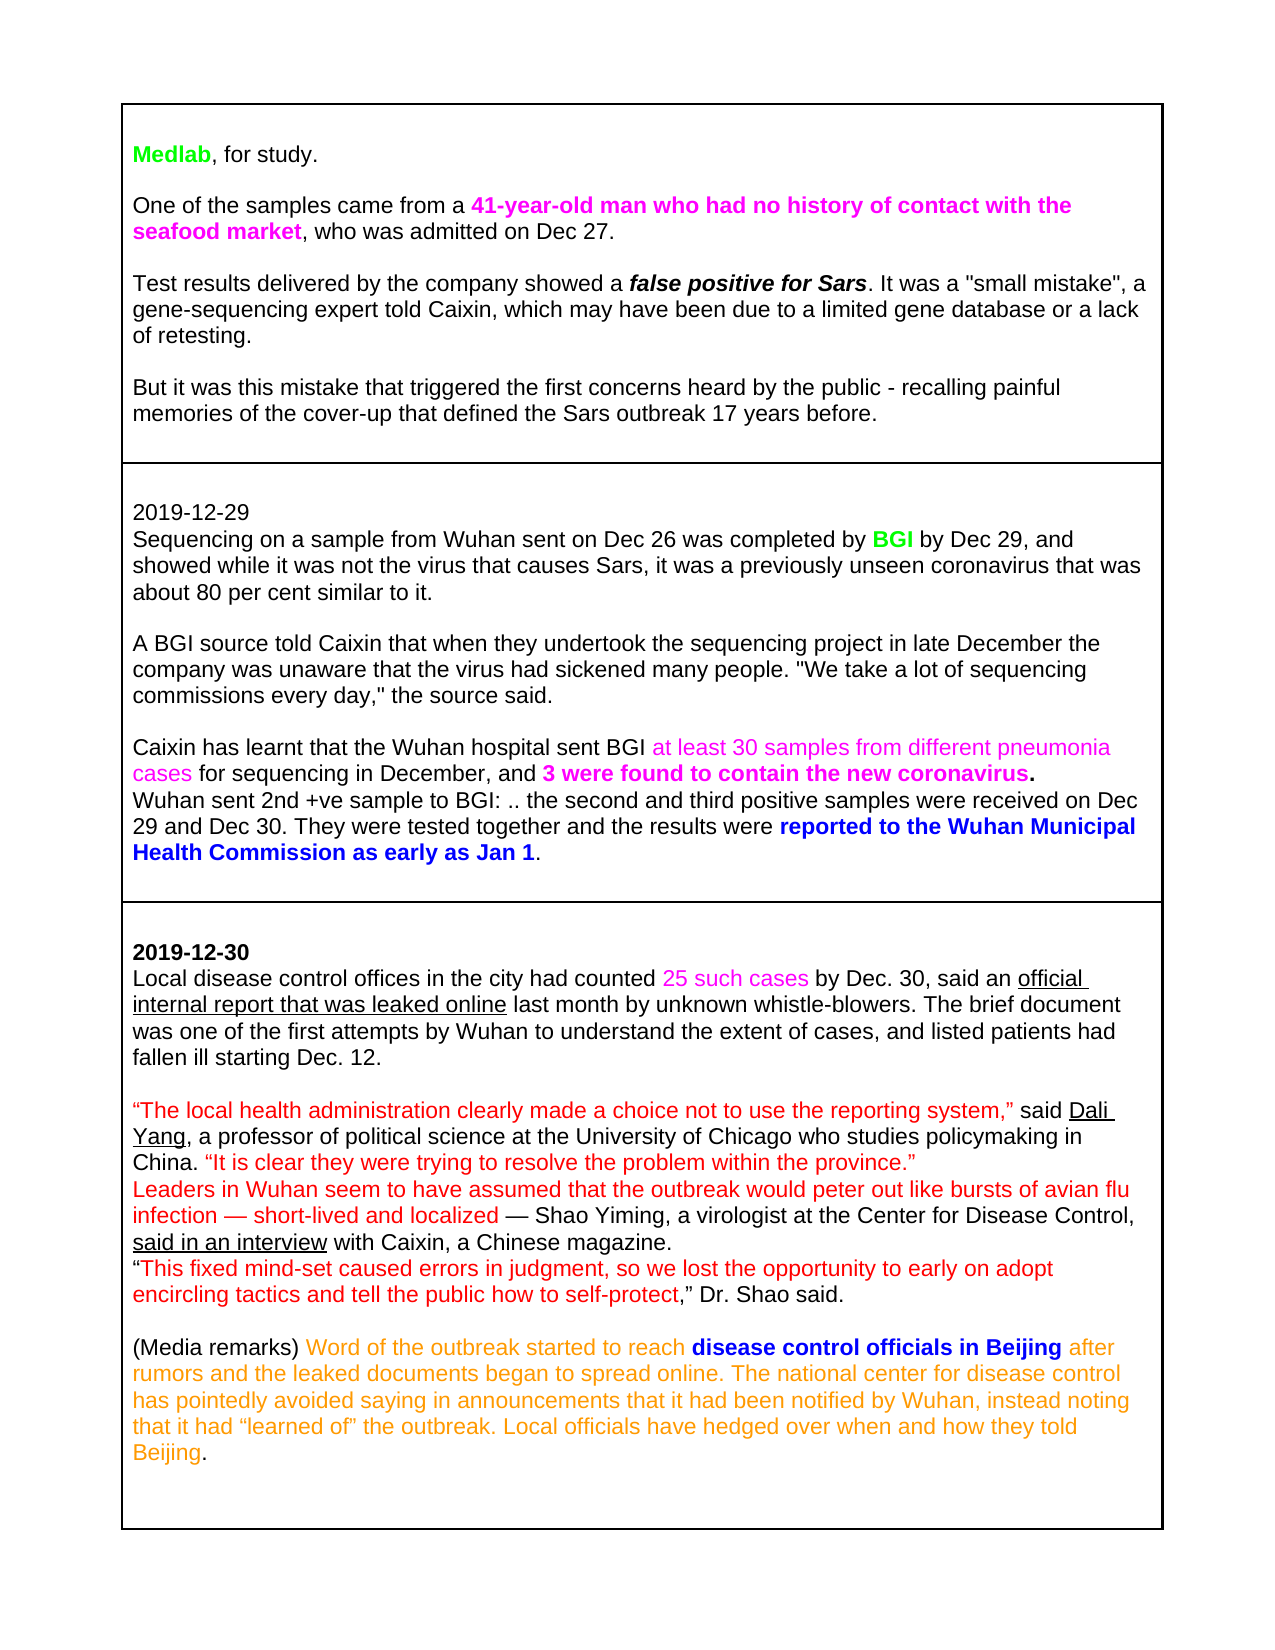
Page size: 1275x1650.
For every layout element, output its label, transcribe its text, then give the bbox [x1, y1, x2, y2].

table_cell 2019-12-30 Local disease control offices in the city had counted 25 such cases by Dec. 30, said an official internal report that was leaked online last month by unknown whistle-blowers. The brief document was one of the first attempts by Wuhan to understand the extent of cases, and listed patients had fallen ill starting Dec. 12. “The local health administration clearly made a choice not to use the reporting system,” said Dali Yang, a professor of political science at the University of Chicago who studies policymaking in China. “It is clear they were trying to resolve the problem within the province.” Leaders in Wuhan seem to have assumed that the outbreak would peter out like bursts of avian flu infection — short-lived and localized — Shao Yiming, a virologist at the Center for Disease Control, said in an interview with Caixin, a Chinese magazine. “This fixed mind-set caused errors in judgment, so we lost the opportunity to early on adopt encircling tactics and tell the public how to self-protect,” Dr. Shao said. (Media remarks) Word of the outbreak started to reach disease control officials in Beijing after rumors and the leaked documents began to spread online. The national center for disease control has pointedly avoided saying in announcements that it had been notified by Wuhan, instead noting that it had “learned of” the outbreak. Local officials have hedged over when and how they told Beijing. [123, 903, 1161, 1527]
table_cell Medlab, for study. One of the samples came from a 41-year-old man who had no history of contact with the seafood market, who was admitted on Dec 27. Test results delivered by the company showed a false positive for Sars. It was a "small mistake", a gene-sequencing expert told Caixin, which may have been due to a limited gene database or a lack of retesting. But it was this mistake that triggered the first concerns heard by the public - recalling painful memories of the cover-up that defined the Sars outbreak 17 years before. [123, 105, 1161, 462]
table_cell 2019-12-29 Sequencing on a sample from Wuhan sent on Dec 26 was completed by BGI by Dec 29, and showed while it was not the virus that causes Sars, it was a previously unseen coronavirus that was about 80 per cent similar to it. A BGI source told Caixin that when they undertook the sequencing project in late December the company was unaware that the virus had sickened many people. "We take a lot of sequencing commissions every day," the source said. Caixin has learnt that the Wuhan hospital sent BGI at least 30 samples from different pneumonia cases for sequencing in December, and 3 were found to contain the new coronavirus. Wuhan sent 2nd +ve sample to BGI: .. the second and third positive samples were received on Dec 29 and Dec 30. They were tested together and the results were reported to the Wuhan Municipal Health Commission as early as Jan 1. [123, 464, 1161, 901]
